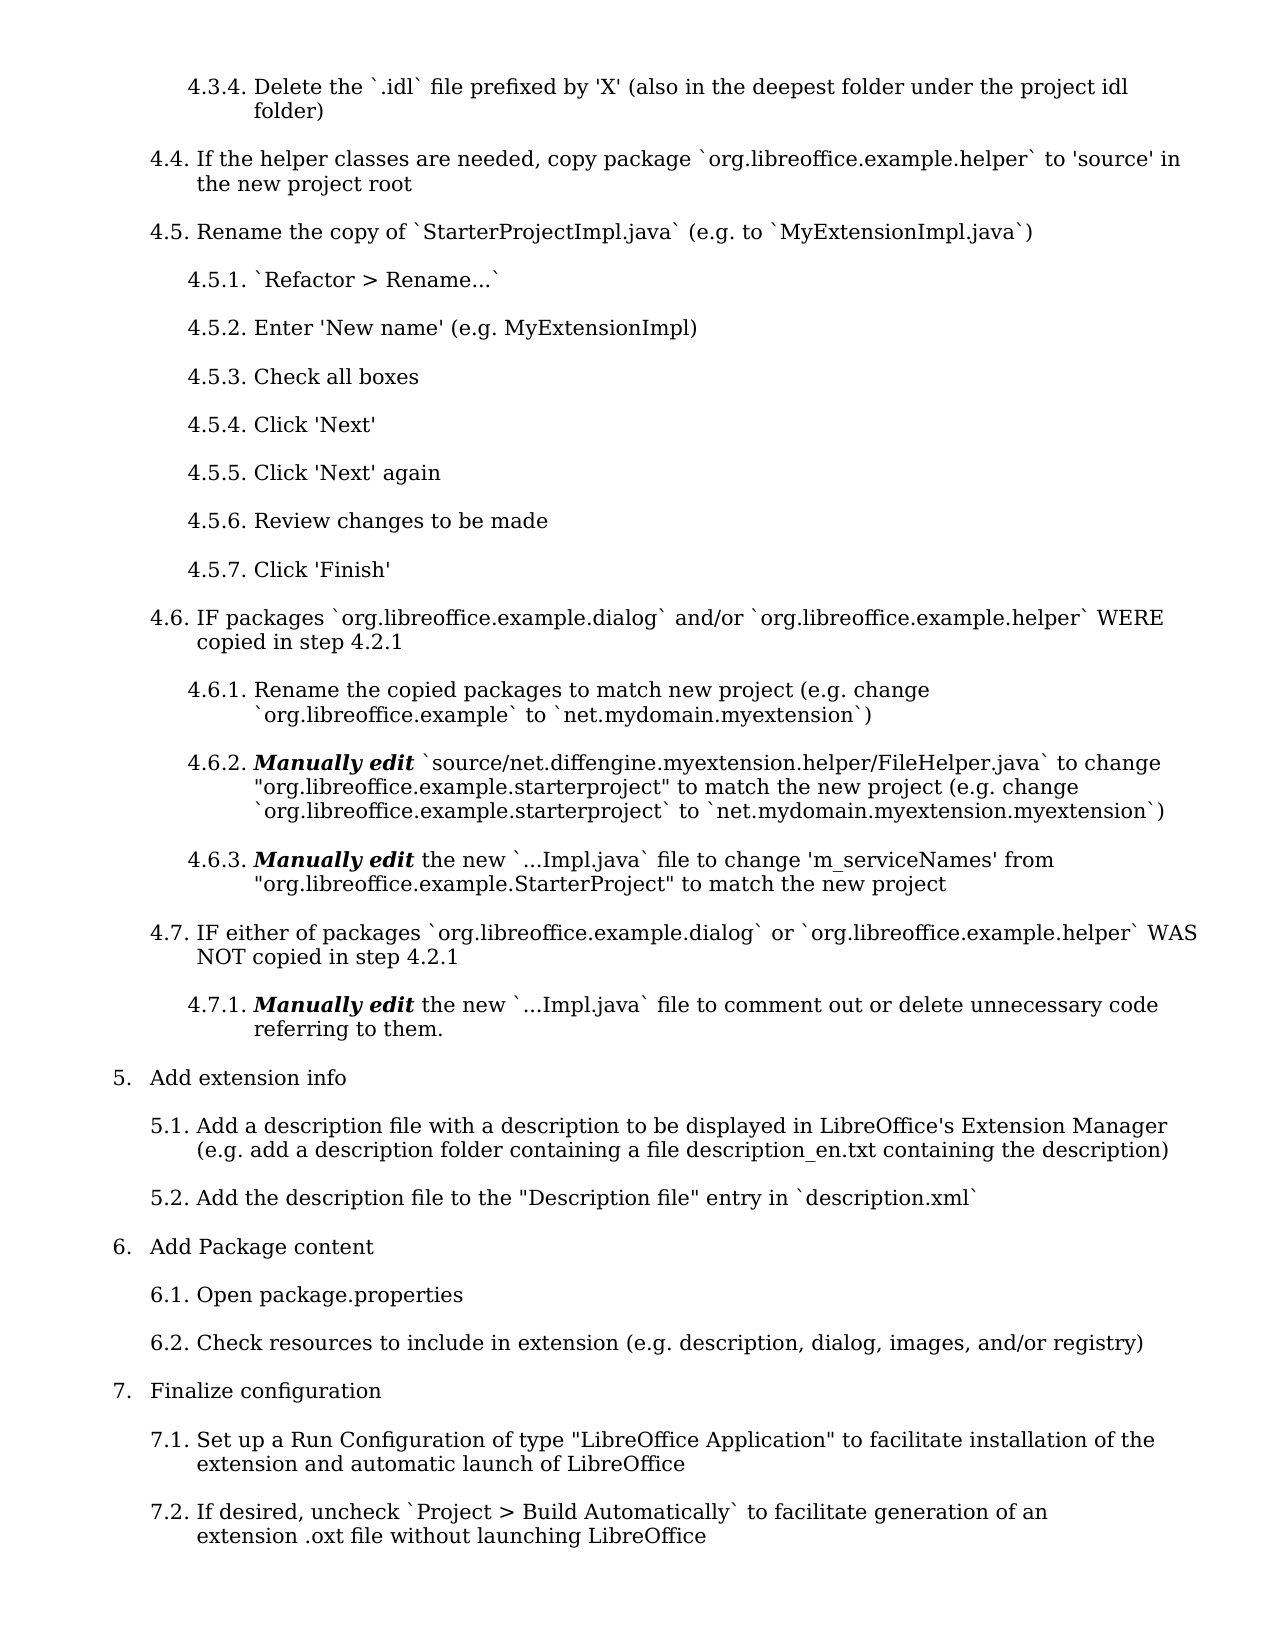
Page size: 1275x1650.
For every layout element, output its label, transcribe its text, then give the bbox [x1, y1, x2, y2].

list Add the description file to the "Description file" entry in `description.xml` [150, 1186, 1200, 1211]
list `Refactor > Rename...` [187, 268, 1200, 292]
list Check all boxes [187, 365, 1200, 389]
list Rename the copy of `StarterProjectImpl.java` (e.g. to `MyExtensionImpl.java`) [150, 220, 1200, 244]
list Add a description file with a description to be displayed in LibreOffice's Extension Manager (e.g. add a description folder containing a file description_en.txt containing the description) [150, 1114, 1200, 1162]
list If desired, uncheck `Project > Build Automatically` to facilitate generation of an extension .oxt file without launching LibreOffice [150, 1500, 1200, 1549]
list Review changes to be made [187, 509, 1200, 534]
list Enter 'New name' (e.g. MyExtensionImpl) [187, 316, 1200, 341]
list Add Package content [112, 1235, 1200, 1259]
list Click 'Finish' [187, 558, 1200, 582]
list Open package.properties [150, 1283, 1200, 1307]
list Finalize configuration [112, 1379, 1200, 1404]
list Rename the copied packages to match new project (e.g. change `org.libreoffice.example` to `net.mydomain.myextension`) [187, 678, 1200, 727]
list Click 'Next' [187, 413, 1200, 437]
list IF either of packages `org.libreoffice.example.dialog` or `org.libreoffice.example.helper` WAS NOT copied in step 4.2.1 [150, 921, 1200, 969]
list Add extension info [112, 1066, 1200, 1090]
list IF packages `org.libreoffice.example.dialog` and/or `org.libreoffice.example.helper` WERE copied in step 4.2.1 [150, 606, 1200, 654]
list Manually edit `source/net.diffengine.myextension.helper/FileHelper.java` to change "org.libreoffice.example.starterproject" to match the new project (e.g. change `org.libreoffice.example.starterproject` to `net.mydomain.myextension.myextension`) [187, 751, 1200, 824]
list Manually edit the new `...Impl.java` file to comment out or delete unnecessary code referring to them. [187, 993, 1200, 1042]
list Click 'Next' again [187, 461, 1200, 485]
list Delete the `.idl` file prefixed by 'X' (also in the deepest folder under the project idl folder) [187, 75, 1200, 123]
list Manually edit the new `...Impl.java` file to change 'm_serviceNames' from "org.libreoffice.example.StarterProject" to match the new project [187, 848, 1200, 897]
list If the helper classes are needed, copy package `org.libreoffice.example.helper` to 'source' in the new project root [150, 147, 1200, 196]
list Check resources to include in extension (e.g. description, dialog, images, and/or registry) [150, 1331, 1200, 1355]
list Set up a Run Configuration of type "LibreOffice Application" to facilitate installation of the extension and automatic launch of LibreOffice [150, 1428, 1200, 1476]
